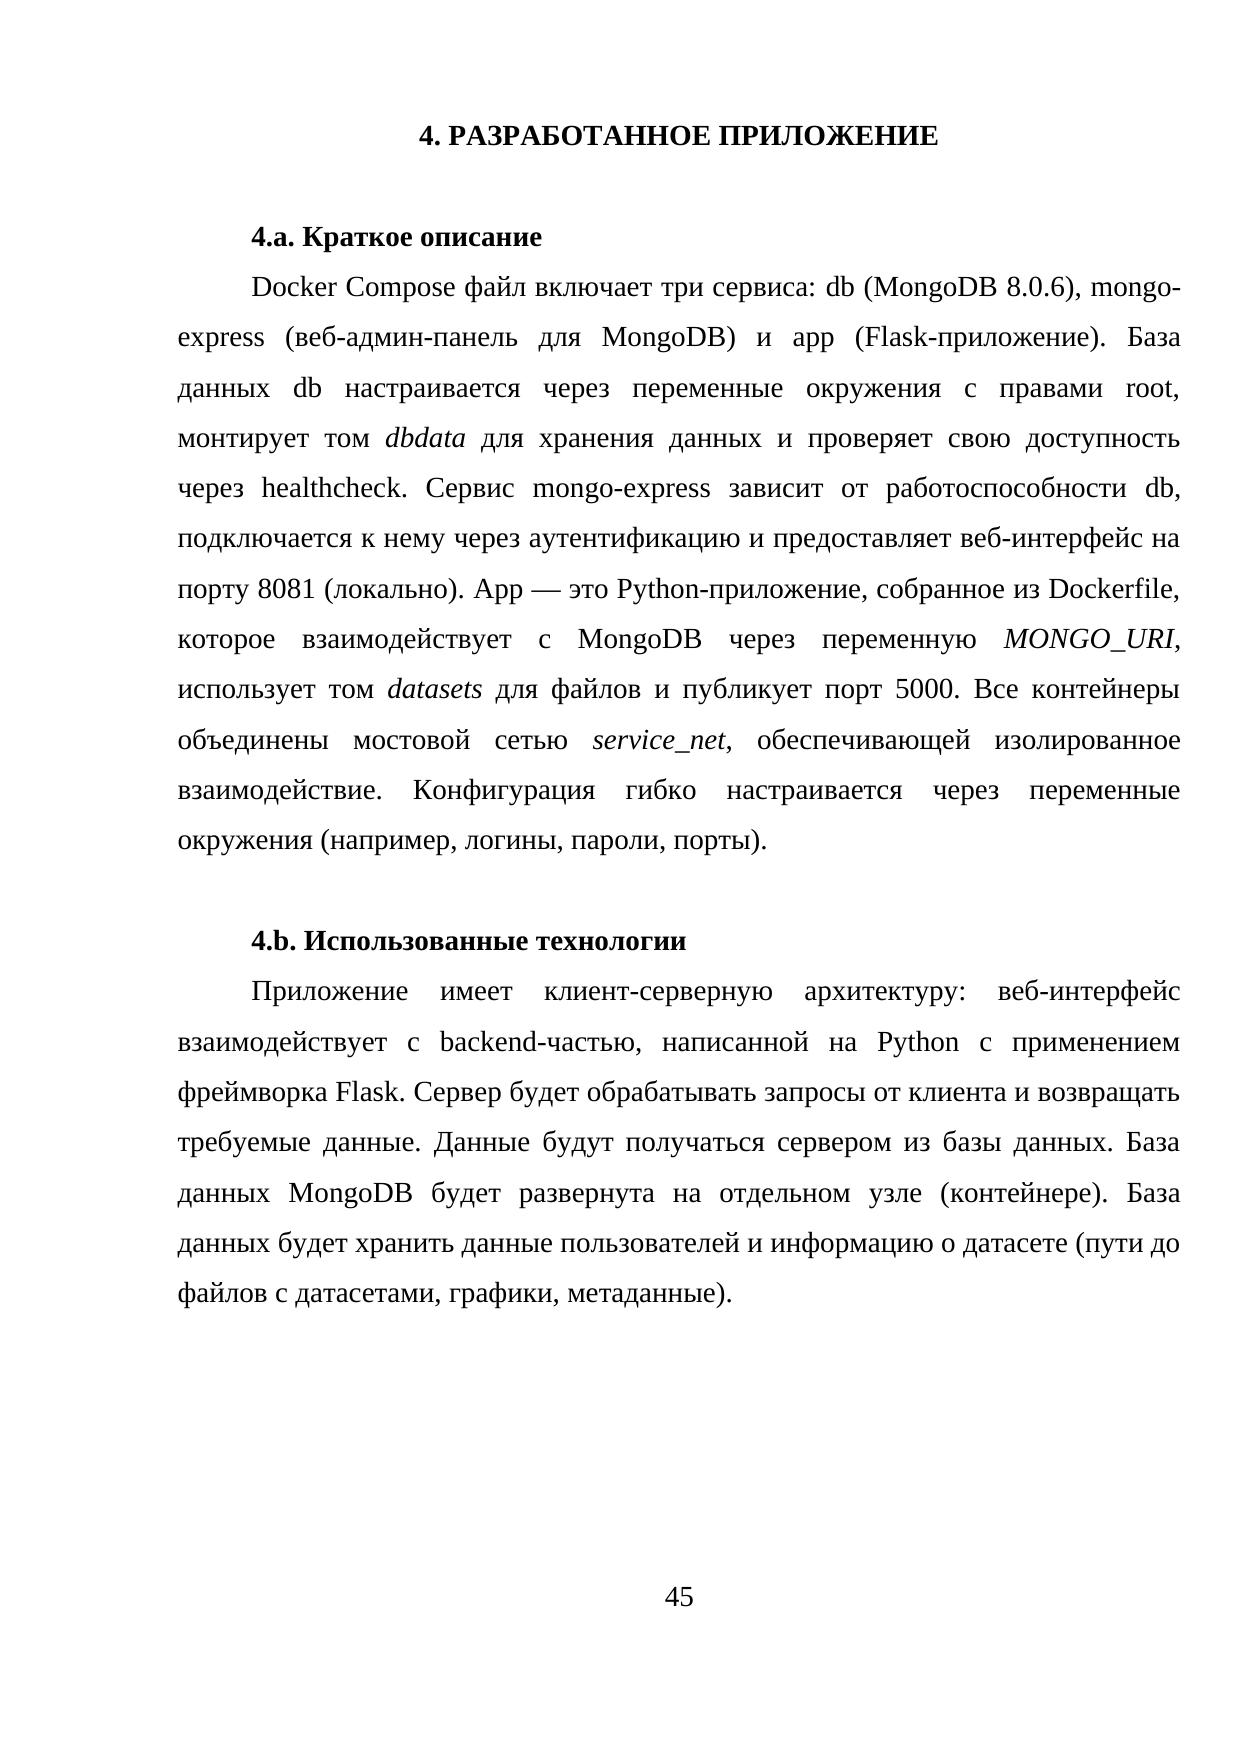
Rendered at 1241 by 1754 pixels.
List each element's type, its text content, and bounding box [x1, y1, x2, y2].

text Приложение имеет клиент-серверную архитектуру: веб-интерфейс взаимодействует с backend-частью, написанной на Python с применением фреймворка Flask. Сервер будет обрабатывать запросы от клиента и возвращать требуемые данные. Данные будут получаться сервером из базы данных. База данных MongoDB будет развернута на отдельном узле (контейнере). База данных будет хранить данные пользователей и информацию о датасете (пути до файлов с датасетами, графики, метаданные). [177, 973, 1181, 1309]
text 4.a. Краткое описание [177, 219, 1181, 252]
text Docker Compose файл включает три сервиса: db (MongoDB 8.0.6), mongo-express (веб-админ-панель для MongoDB) и app (Flask-приложение). База данных db настраивается через переменные окружения с правами root, монтирует том dbdata для хранения данных и проверяет свою доступность через healthcheck. Сервис mongo-express зависит от работоспособности db, подключается к нему через аутентификацию и предоставляет веб-интерфейс на порту 8081 (локально). App — это Python-приложение, собранное из Dockerfile, которое взаимодействует с MongoDB через переменную MONGO_URI, использует том datasets для файлов и публикует порт 5000. Все контейнеры объединены мостовой сетью service_net, обеспечивающей изолированное взаимодействие. Конфигурация гибко настраивается через переменные окружения (например, логины, пароли, порты). [177, 269, 1181, 856]
text 4.b. Использованные технологии [177, 923, 1181, 957]
text 4. Разработанное приложение [177, 118, 1181, 152]
